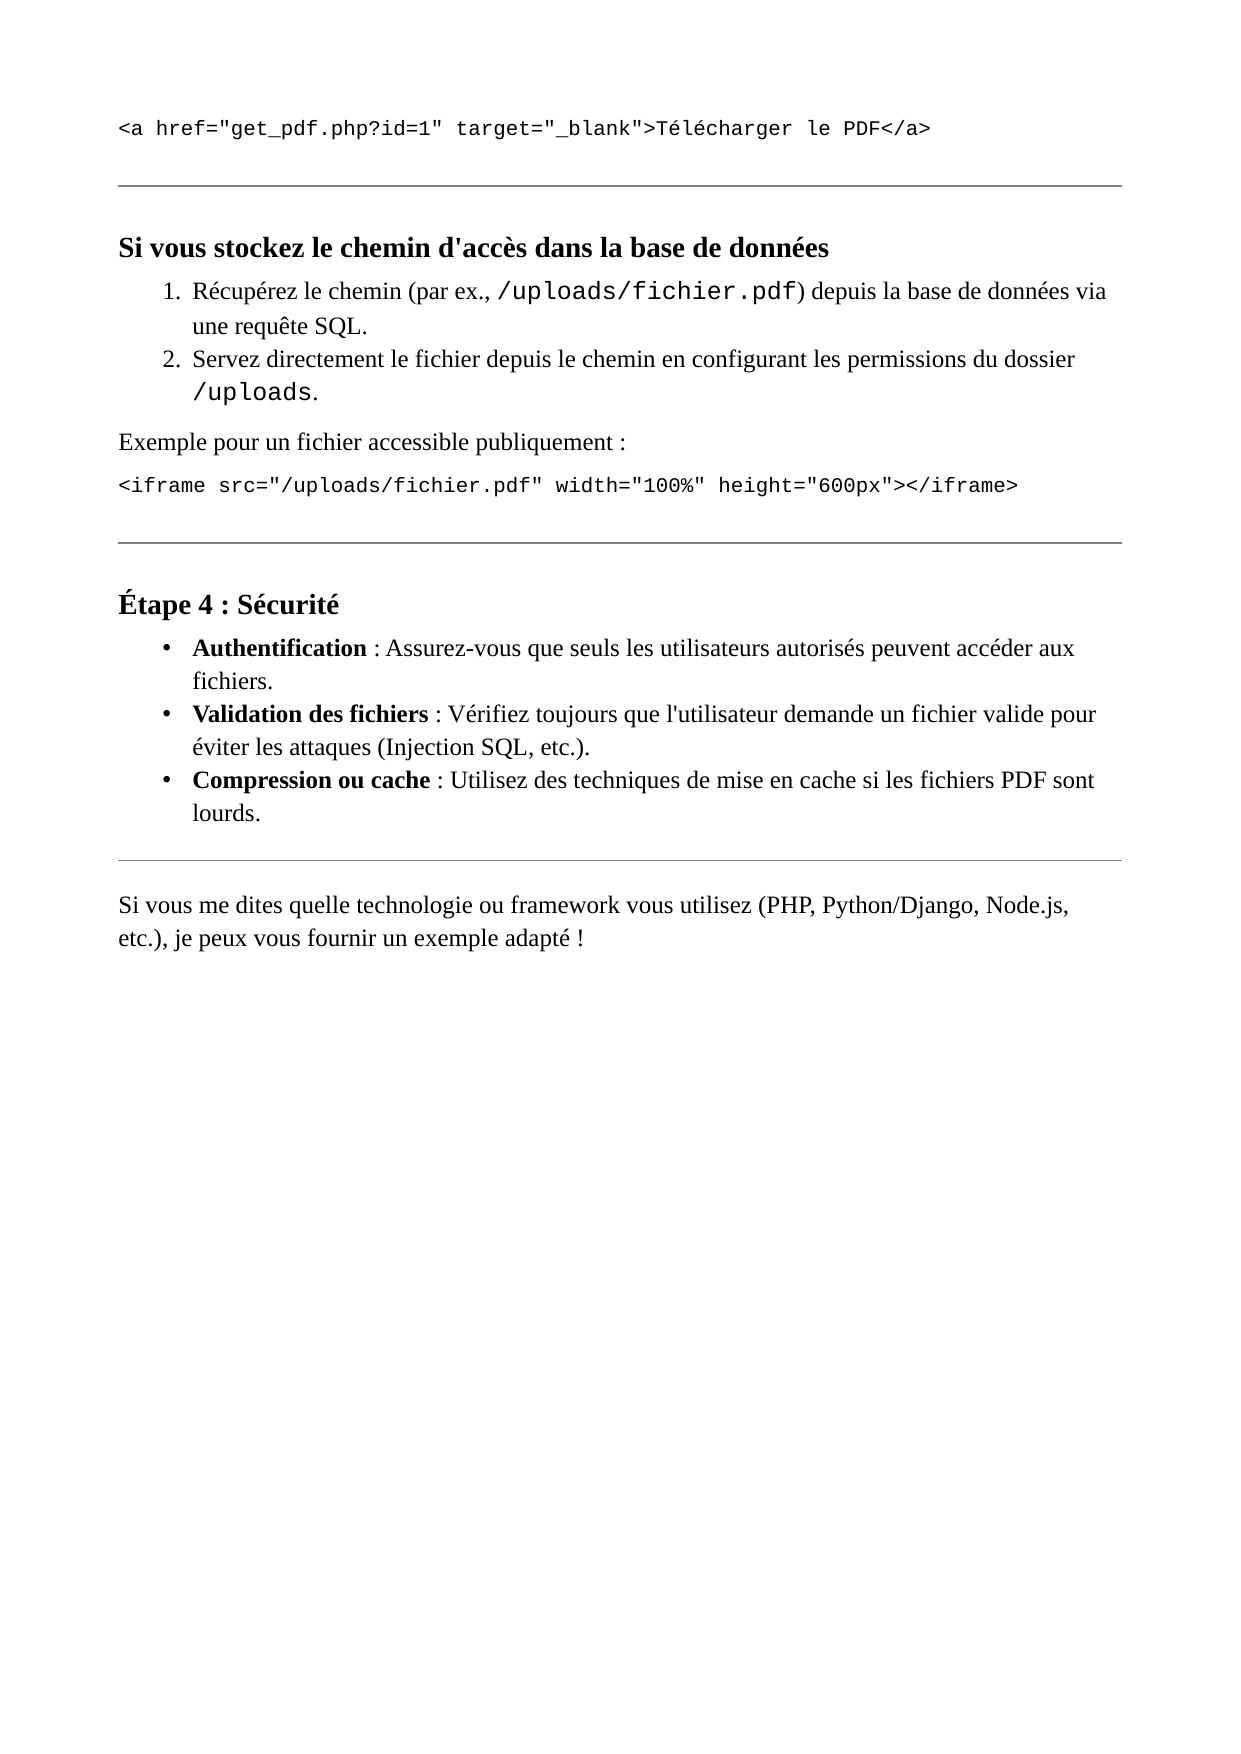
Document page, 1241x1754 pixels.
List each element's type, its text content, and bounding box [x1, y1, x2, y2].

list Validation des fichiers : Vérifiez toujours que l'utilisateur demande un fichier valide pour éviter les attaques (Injection SQL, etc.). [162, 699, 1122, 761]
subtitle Si vous stockez le chemin d'accès dans la base de données [118, 230, 1122, 264]
list Servez directement le fichier depuis le chemin en configurant les permissions du dossier /uploads. [162, 344, 1122, 408]
list Compression ou cache : Utilisez des techniques de mise en cache si les fichiers PDF sont lourds. [162, 765, 1122, 827]
subtitle Étape 4 : Sécurité [118, 587, 1122, 620]
text Si vous me dites quelle technologie ou framework vous utilisez (PHP, Python/Django, Node.js, etc.), je peux vous fournir un exemple adapté ! [118, 890, 1122, 952]
text <iframe src="/uploads/fichier.pdf" width="100%" height="600px"></iframe> [118, 475, 1122, 498]
text Exemple pour un fichier accessible publiquement : [118, 427, 1122, 456]
text <a href="get_pdf.php?id=1" target="_blank">Télécharger le PDF</a> [118, 118, 1122, 142]
list Récupérez le chemin (par ex., /uploads/fichier.pdf) depuis la base de données via une requête SQL. [162, 276, 1122, 340]
list Authentification : Assurez-vous que seuls les utilisateurs autorisés peuvent accéder aux fichiers. [162, 633, 1122, 695]
